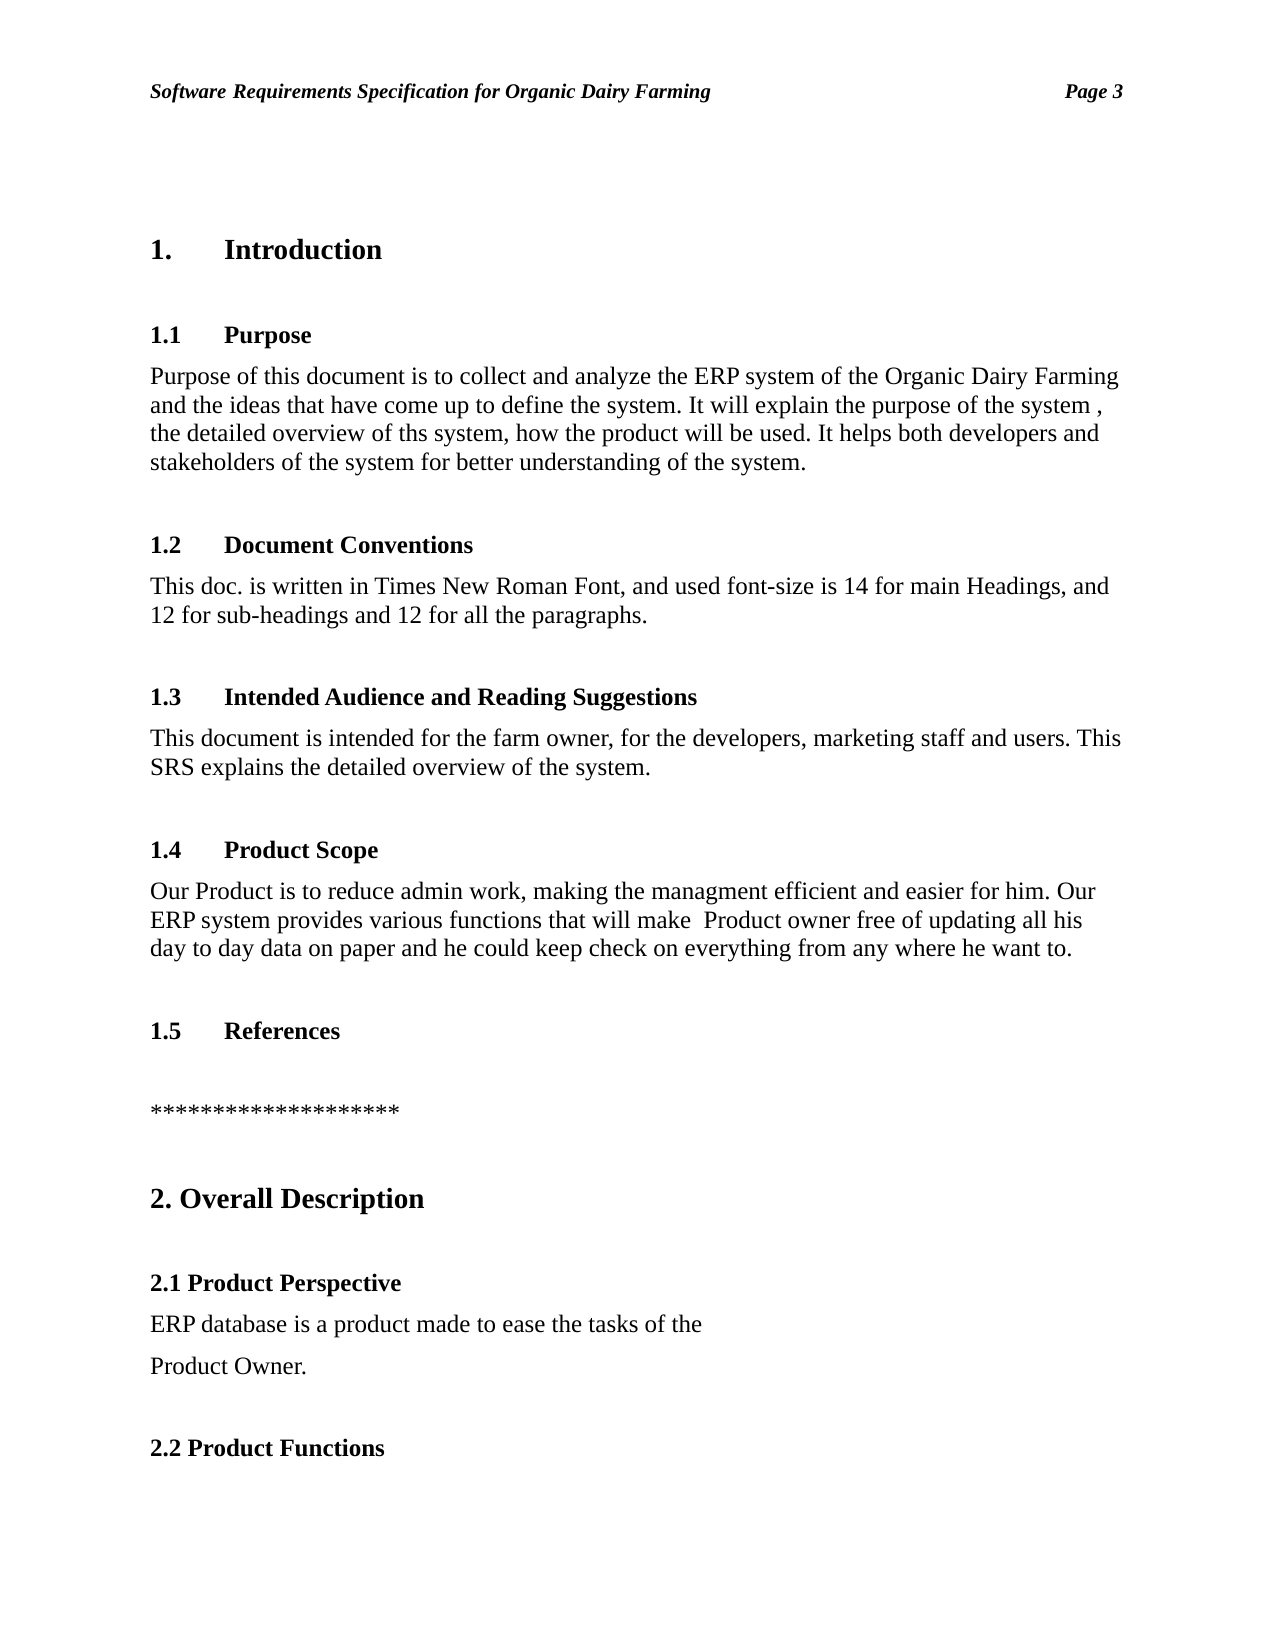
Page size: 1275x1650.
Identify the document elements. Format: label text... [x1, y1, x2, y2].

text 1.3 Intended Audience and Reading Suggestions [150, 682, 1125, 711]
text This document is intended for the farm owner, for the developers, marketing staff and users. This SRS explains the detailed overview of the system. [150, 723, 1125, 781]
text 2.1 Product Perspective [150, 1268, 1125, 1297]
text 2. Overall Description [150, 1181, 1125, 1214]
text This doc. is written in Times New Roman Font, and used font-size is 14 for main Headings, and 12 for sub-headings and 12 for all the paragraphs. [150, 571, 1125, 628]
text Our Product is to reduce admin work, making the managment efficient and easier for him. Our ERP system provides various functions that will make Product owner free of updating all his day to day data on paper and he could keep check on everything from any where he want to. [150, 876, 1125, 962]
text Purpose of this document is to collect and analyze the ERP system of the Organic Dairy Farming and the ideas that have come up to define the system. It will explain the purpose of the system , the detailed overview of ths system, how the product will be used. It helps both developers and stakeholders of the system for better understanding of the system. [150, 361, 1125, 476]
text 1.5 References [150, 1016, 1125, 1045]
text 1.4 Product Scope [150, 835, 1125, 863]
text 1. Introduction [150, 232, 1125, 266]
text 1.1 Purpose [150, 320, 1125, 348]
text ******************** [150, 1098, 1125, 1127]
text 1.2 Document Conventions [150, 530, 1125, 558]
text ERP database is a product made to ease the tasks of the [150, 1309, 1125, 1338]
text Product Owner. [150, 1351, 1125, 1379]
text 2.2 Product Functions [150, 1433, 1125, 1462]
